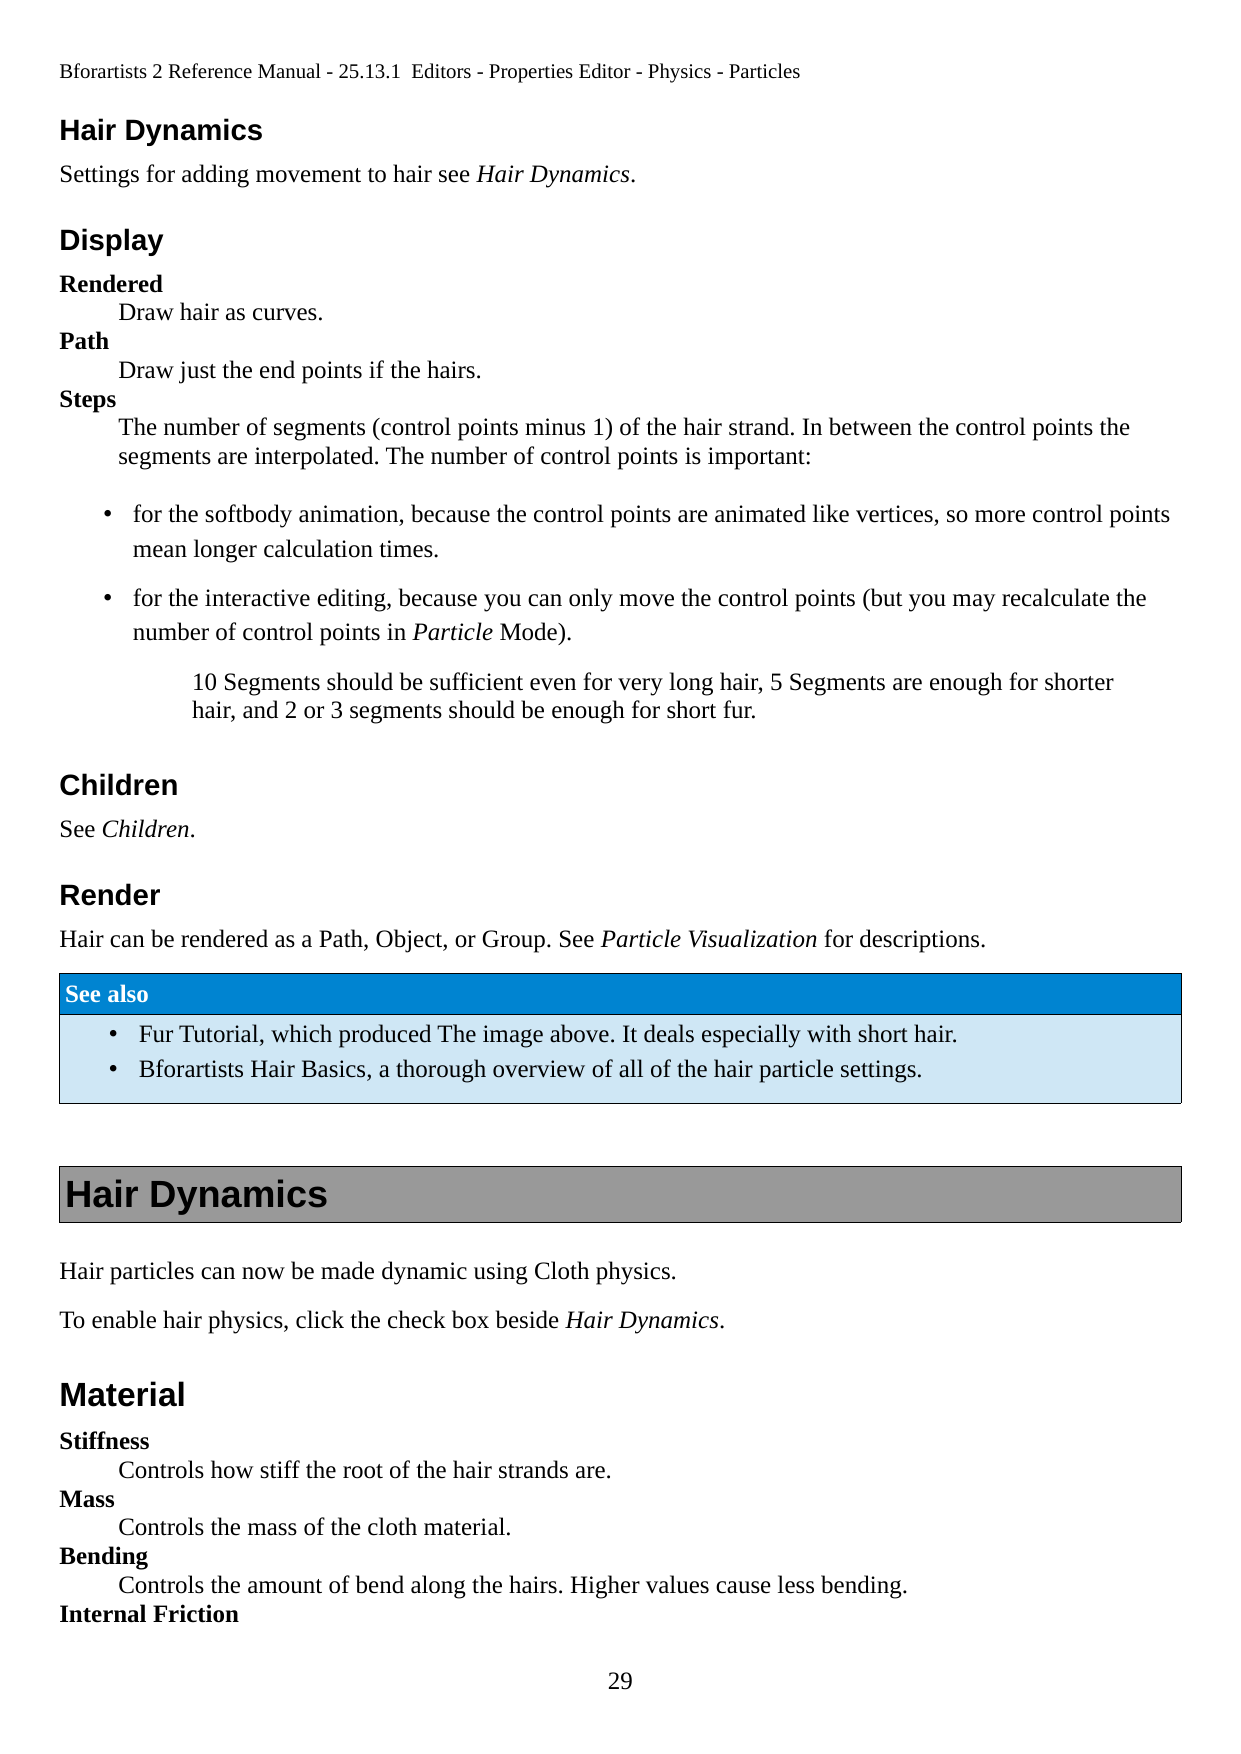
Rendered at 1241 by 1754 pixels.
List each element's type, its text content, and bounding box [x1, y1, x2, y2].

subtitle Steps [59, 384, 1181, 412]
subtitle Mass [59, 1484, 1181, 1512]
subtitle Bending [59, 1541, 1181, 1570]
subtitle Display [59, 222, 1181, 256]
table_cell Fur Tutorial, which produced The image above. It deals especially with short hair. Bforartists Hair Basics, a thorough overview of all of the hair particle settings. [60, 1015, 1181, 1103]
text Settings for adding movement to hair see Hair Dynamics. [59, 159, 1181, 188]
text Hair particles can now be made dynamic using Cloth physics. [59, 1256, 1181, 1285]
list for the interactive editing, because you can only move the control points (but you may recalculate the number of control points in Particle Mode). [103, 583, 1181, 646]
text Hair can be rendered as a Path, Object, or Group. See Particle Visualization for descriptions. [59, 924, 1181, 953]
table_header See also [60, 974, 1181, 1014]
list Controls how stiff the root of the hair strands are. [118, 1455, 1181, 1484]
text See Children. [59, 814, 1181, 843]
subtitle Render [59, 878, 1181, 912]
list Draw hair as curves. [118, 297, 1181, 326]
list The number of segments (control points minus 1) of the hair strand. In between the control points the segments are interpolated. The number of control points is important: [118, 412, 1181, 470]
subtitle Internal Friction [59, 1599, 1181, 1627]
subtitle Rendered [59, 269, 1181, 297]
subtitle Children [59, 768, 1181, 802]
list for the softbody animation, because the control points are animated like vertices, so more control points mean longer calculation times. [103, 499, 1181, 563]
subtitle Material [59, 1375, 1181, 1414]
subtitle Stiffness [59, 1426, 1181, 1455]
text To enable hair physics, click the check box beside Hair Dynamics. [59, 1305, 1181, 1334]
list Draw just the end points if the hairs. [118, 355, 1181, 384]
list Controls the mass of the cloth material. [118, 1512, 1181, 1541]
list 10 Segments should be sufficient even for very long hair, 5 Segments are enough for shorter hair, and 2 or 3 segments should be enough for short fur. [162, 667, 1122, 724]
table_header Hair Dynamics [60, 1167, 1181, 1222]
list Controls the amount of bend along the hairs. Higher values cause less bending. [118, 1570, 1181, 1599]
subtitle Hair Dynamics [59, 113, 1181, 146]
subtitle Path [59, 326, 1181, 355]
